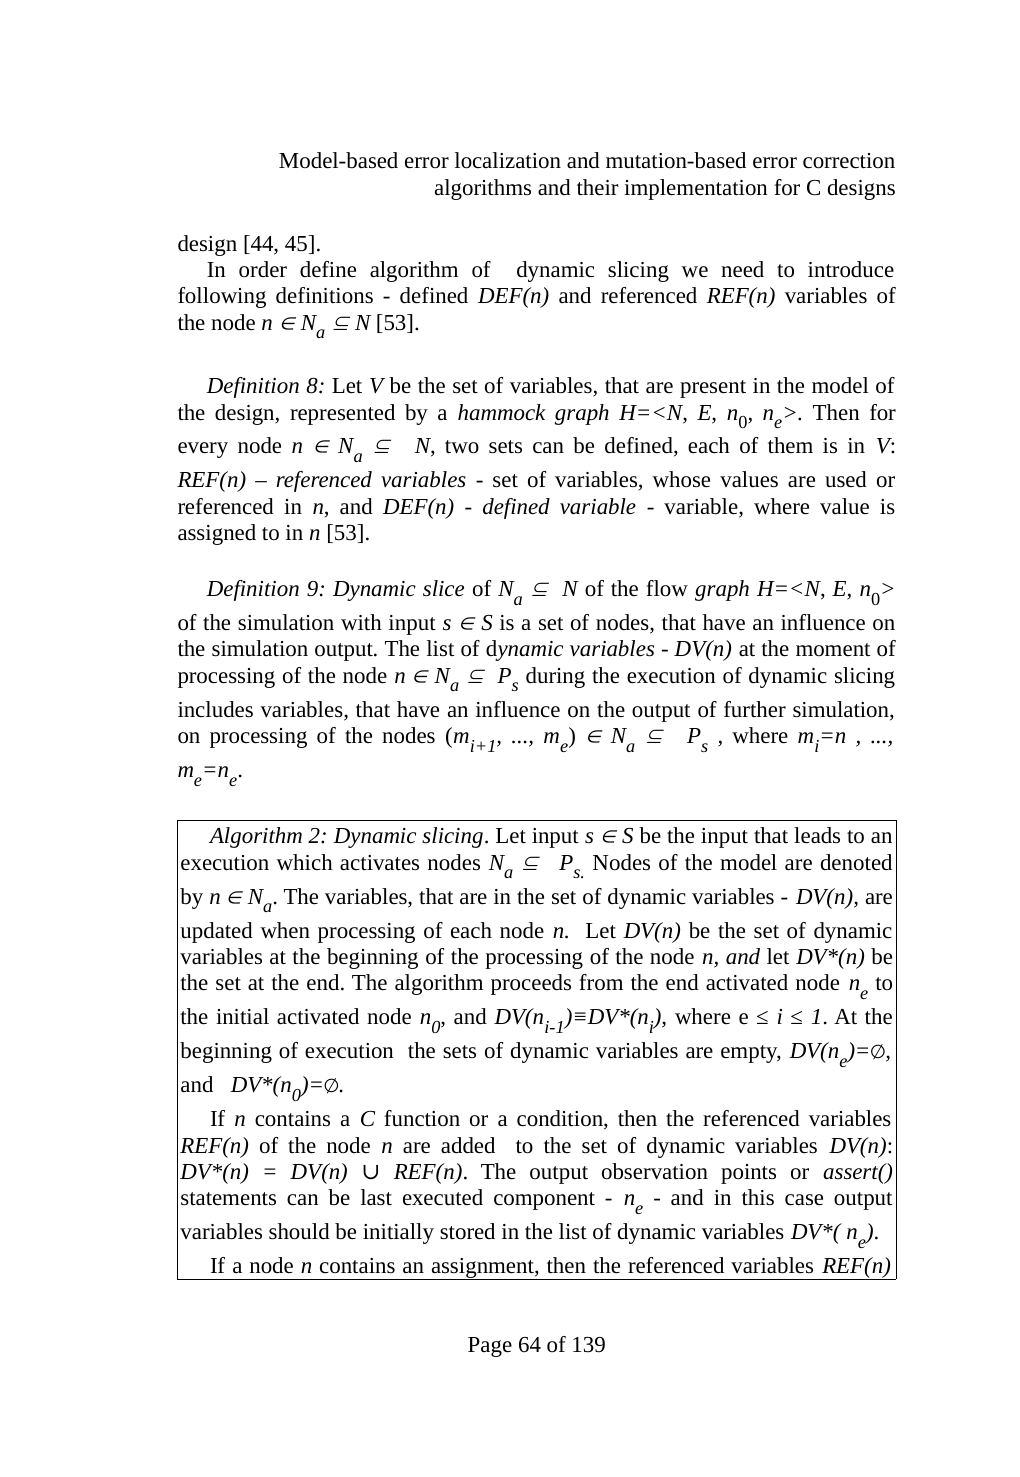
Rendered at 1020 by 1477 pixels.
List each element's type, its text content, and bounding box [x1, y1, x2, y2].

text If n contains a С function or a condition, then the referenced variables REF(n) of the node n are added to the set of dynamic variables DV(n): DV*(n) = DV(n) ∪ REF(n). The output observation points or assert() statements can be last executed component - ne - and in this case output variables should be initially stored in the list of dynamic variables DV*( ne). [178, 1102, 896, 1249]
text In order define algorithm of dynamic slicing we need to introduce following definitions - defined DEF(n) and referenced REF(n) variables of the node n  Na  N [53]. [177, 256, 896, 343]
text design [44, 45]. [177, 230, 896, 256]
text Algorithm 2: Dynamic slicing. Let input s  S be the input that leads to an execution which activates nodes Na  Ps. Nodes of the model are denoted by n  Na. The variables, that are in the set of dynamic variables - DV(n), are updated when processing of each node n. Let DV(n) be the set of dynamic variables at the beginning of the processing of the node n, and let DV*(n) be the set at the end. The algorithm proceeds from the end activated node ne to the initial activated node n0, and DV(ni-1)≡DV*(ni), where e ≤ i ≤ 1. At the beginning of execution the sets of dynamic variables are empty, DV(ne)=∅, and DV*(n0)=∅. [178, 821, 896, 1102]
text Definition 9: Dynamic slice of Na  N of the flow graph H=<N, E, n0> of the simulation with input s  S is a set of nodes, that have an influence on the simulation output. The list of dynamic variables - DV(n) at the moment of processing of the node n  Na  Ps during the execution of dynamic slicing includes variables, that have an influence on the output of further simulation, on processing of the nodes (mi+1, ..., me)  Na  Ps , where mi=n , ..., me=ne. [177, 575, 896, 790]
text Definition 8: Let V be the set of variables, that are present in the model of the design, represented by a hammock graph H=<N, E, n0, ne>. Then for every node n  Na  N, two sets can be defined, each of them is in V: REF(n) – referenced variables - set of variables, whose values are used or referenced in n, and DEF(n) - defined variable - variable, where value is assigned to in n [53]. [177, 372, 896, 546]
text If a node n contains an assignment, then the referenced variables REF(n) [178, 1249, 896, 1279]
